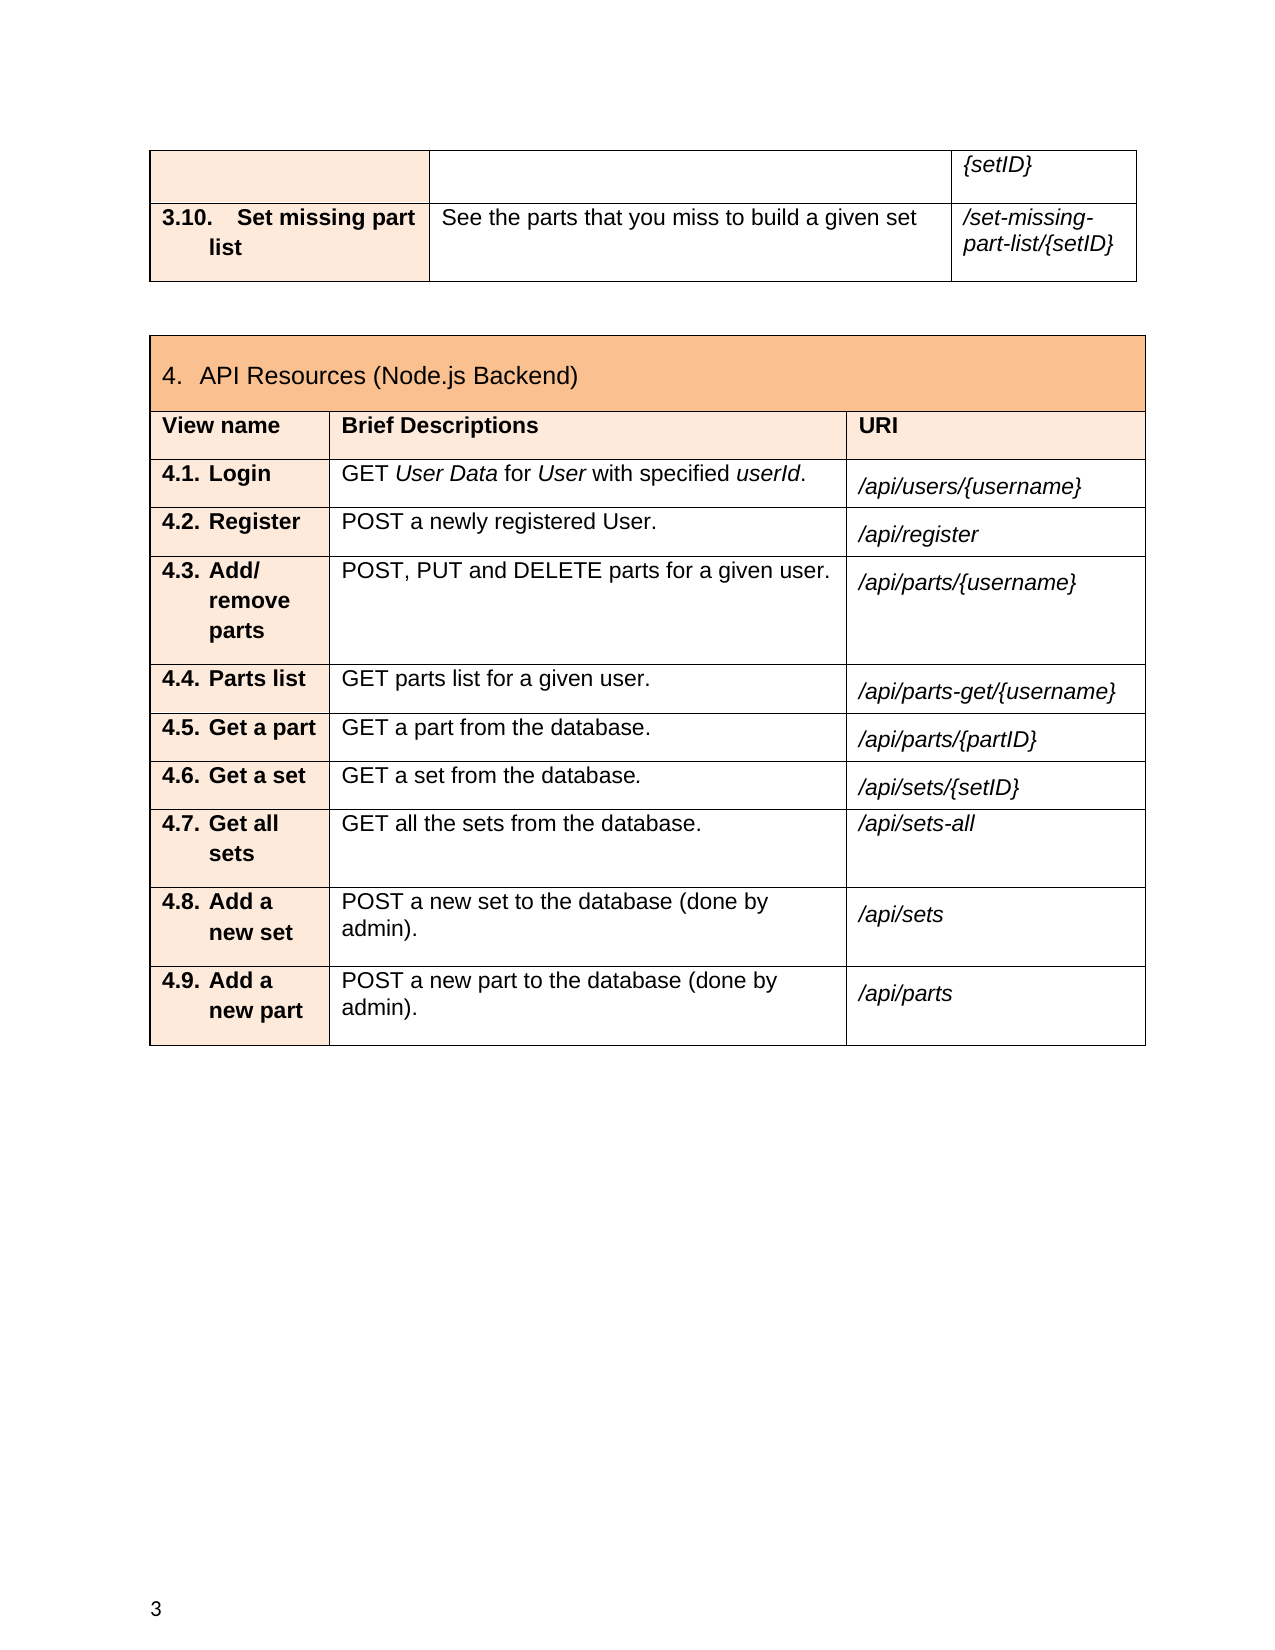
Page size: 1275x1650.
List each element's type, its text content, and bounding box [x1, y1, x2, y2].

table_cell URI [847, 412, 1145, 459]
table_cell /api/parts [847, 967, 1145, 1045]
table_cell GET parts list for a given user. [330, 665, 846, 712]
table_cell /api/sets [847, 888, 1145, 966]
table_cell Get all sets [151, 810, 329, 887]
table_cell Set missing part list [151, 204, 429, 281]
table_cell Brief Descriptions [330, 412, 846, 459]
table_cell GET a set from the database. [330, 762, 846, 809]
table_cell [430, 151, 951, 202]
table_cell POST, PUT and DELETE parts for a given user. [330, 557, 846, 664]
table_cell /api/parts/{username} [847, 557, 1145, 664]
table_cell GET User Data for User with specified userId. [330, 460, 846, 507]
table_cell POST a newly registered User. [330, 508, 846, 556]
table_cell /api/parts/{partID} [847, 714, 1145, 761]
table_header API Resources (Node.js Backend) [151, 336, 1145, 411]
table_cell POST a new part to the database (done by admin). [330, 967, 846, 1045]
table_cell [151, 151, 429, 202]
table_cell /api/register [847, 508, 1145, 556]
table_cell See the parts that you miss to build a given set [430, 204, 951, 281]
table_cell {setID} [952, 151, 1136, 202]
table_cell Register [151, 508, 329, 556]
table_cell View name [151, 412, 329, 459]
table_cell Add/remove parts [151, 557, 329, 664]
table_cell Get a part [151, 714, 329, 761]
table_cell Parts list [151, 665, 329, 712]
table_cell /api/sets-all [847, 810, 1145, 887]
table_cell Login [151, 460, 329, 507]
table_cell POST a new set to the database (done by admin). [330, 888, 846, 966]
table_cell /api/sets/{setID} [847, 762, 1145, 809]
table_cell /api/users/{username} [847, 460, 1145, 507]
table_cell Get a set [151, 762, 329, 809]
table_cell GET a part from the database. [330, 714, 846, 761]
table_cell /set-missing-part-list/{setID} [952, 204, 1136, 281]
table_cell Add a new part [151, 967, 329, 1045]
table_cell GET all the sets from the database. [330, 810, 846, 887]
table_cell Add a new set [151, 888, 329, 966]
table_cell /api/parts-get/{username} [847, 665, 1145, 712]
